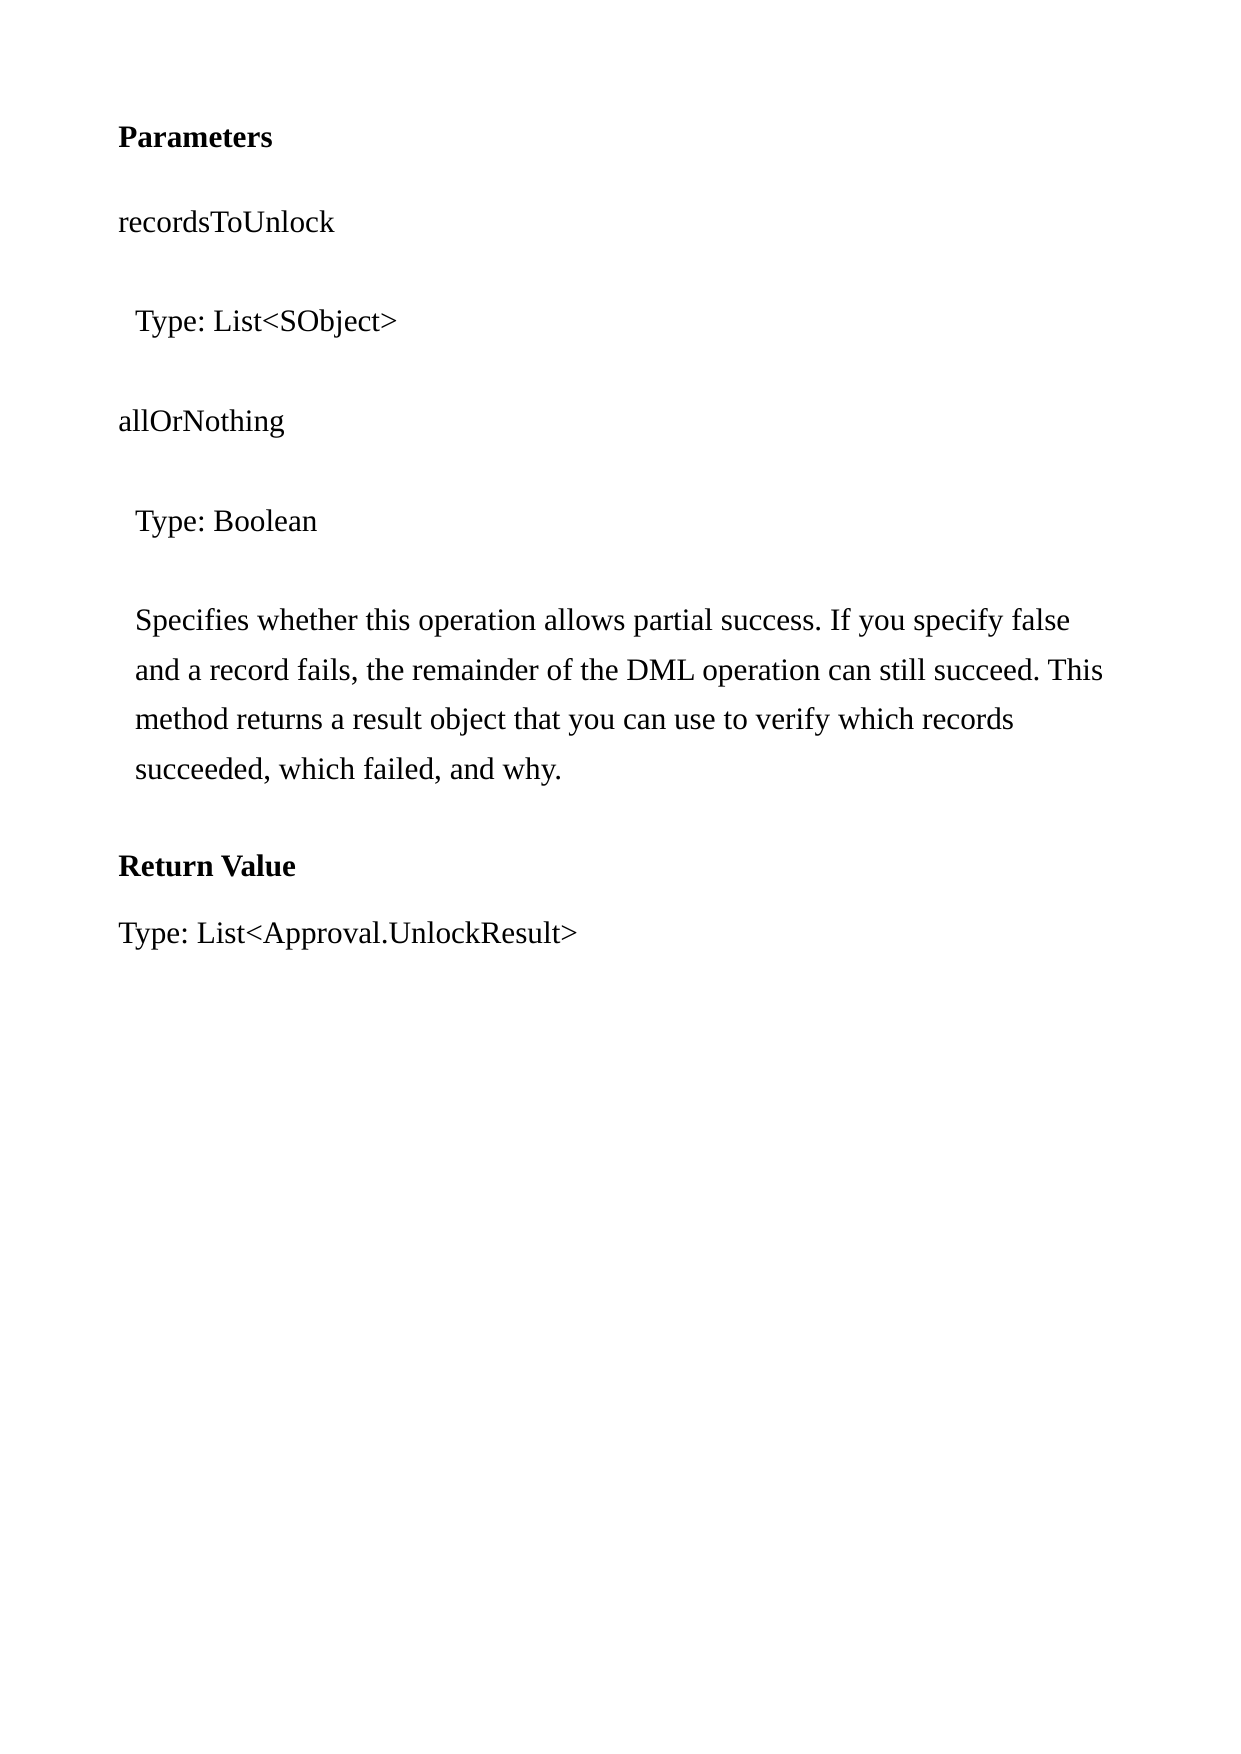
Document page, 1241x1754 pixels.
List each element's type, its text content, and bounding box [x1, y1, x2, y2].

text allOrNothing [118, 402, 1122, 438]
text Specifies whether this operation allows partial success. If you specify false and a record fails, the remainder of the DML operation can still succeed. This method returns a result object that you can use to verify which records succeeded, which failed, and why. [135, 601, 1122, 786]
subtitle Return Value [118, 848, 1122, 884]
text Type: Boolean [135, 502, 1122, 538]
text recordsToUnlock [118, 203, 1122, 239]
text Type: List<SObject> [135, 303, 1122, 339]
text Type: List<Approval.UnlockResult> [118, 914, 1122, 950]
subtitle Parameters [118, 118, 1122, 154]
